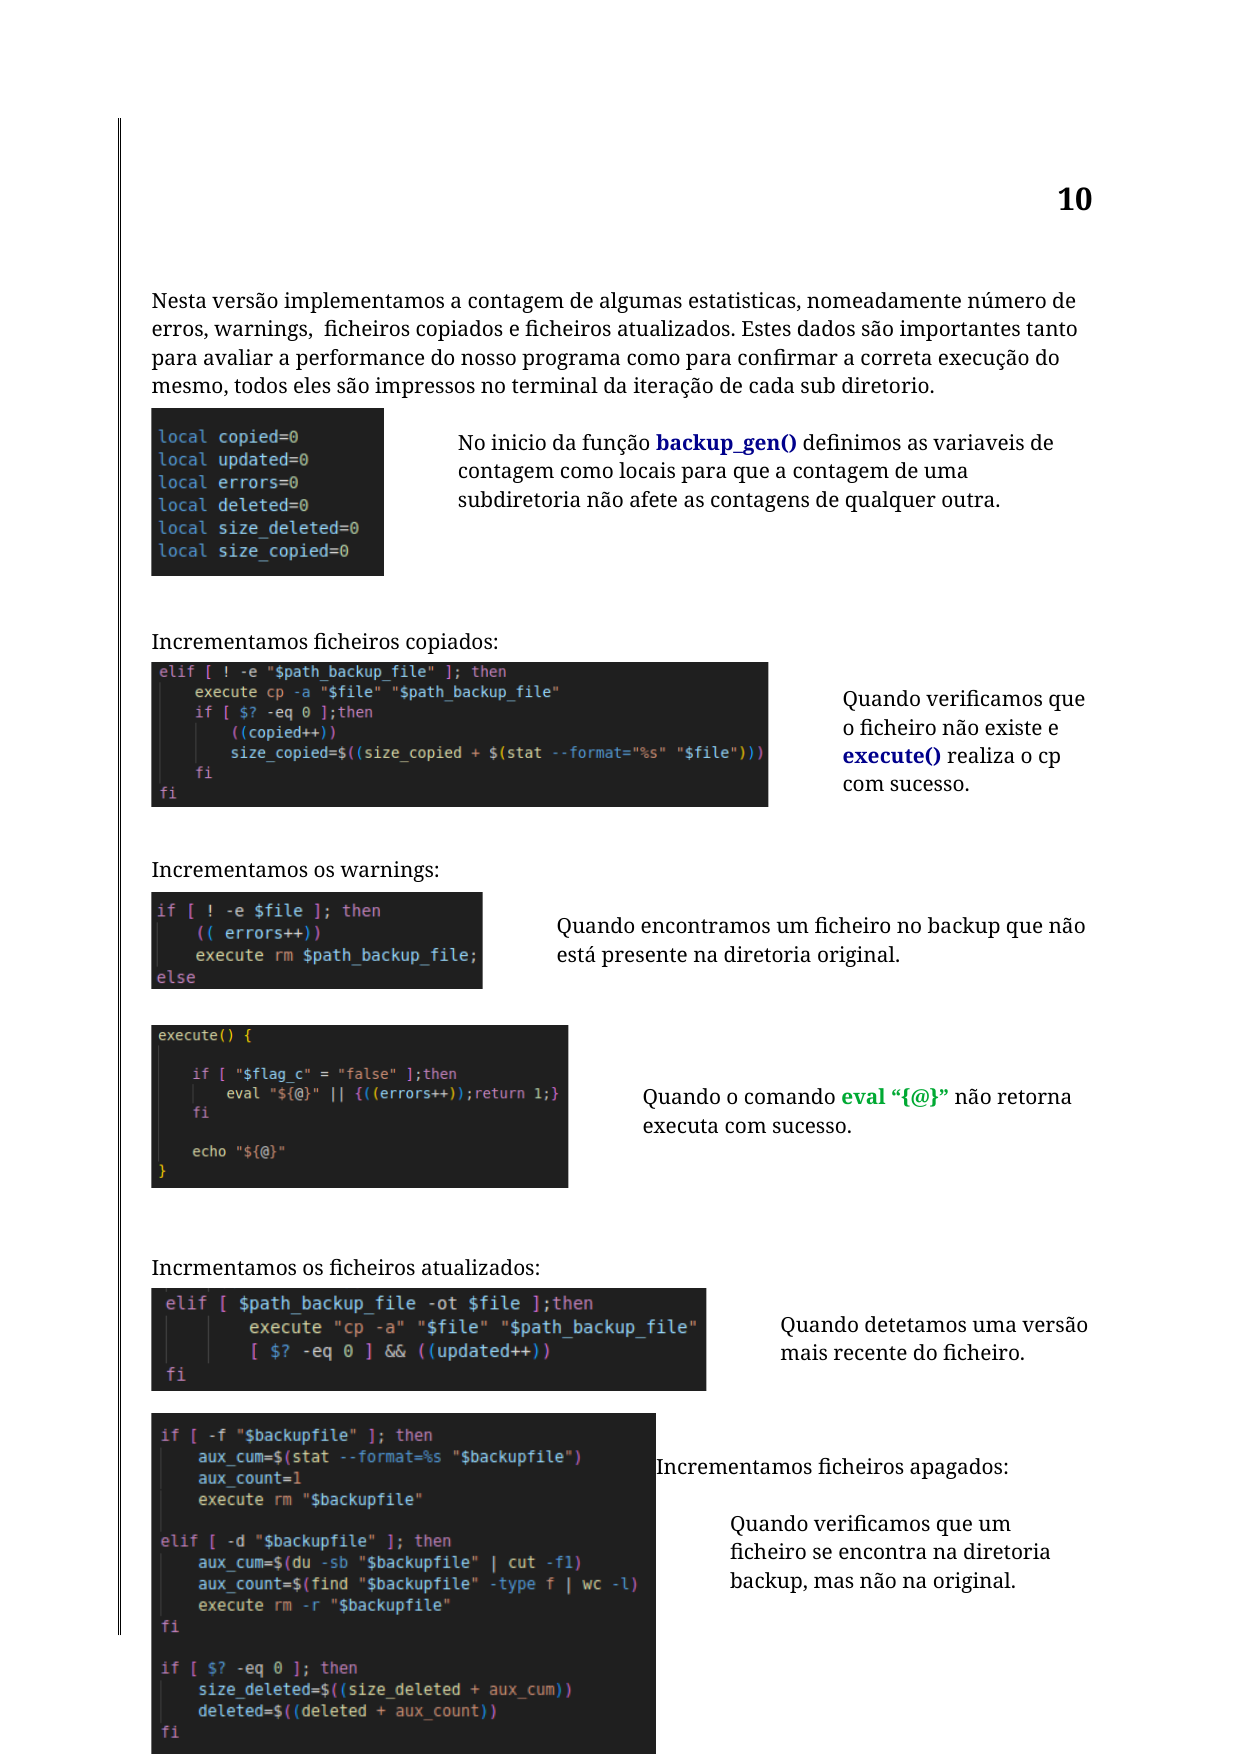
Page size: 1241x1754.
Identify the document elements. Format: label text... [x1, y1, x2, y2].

picture [151, 1413, 656, 1754]
picture [151, 408, 384, 576]
text No inicio da função backup_gen() definimos as variaveis de contagem como locais para que a contagem de uma subdiretoria não afete as contagens de qualquer outra. [384, 428, 1092, 513]
text Quando detetamos uma versão mais recente do ficheiro. [707, 1310, 1092, 1367]
text Quando o comando eval “{@}” não retorna executa com sucesso. [569, 1082, 1092, 1139]
text Quando encontramos um ficheiro no backup que não está presente na diretoria original. [483, 912, 1092, 968]
picture [151, 1025, 569, 1188]
picture [151, 892, 483, 989]
text Nesta versão implementamos a contagem de algumas estatisticas, nomeadamente número de erros, warnings, ficheiros copiados e ficheiros atualizados. Estes dados são importantes tanto para avaliar a performance do nosso programa como para confirmar a correta execução do mesmo, todos eles são impressos no terminal da iteração de cada sub diretorio. [151, 286, 1092, 400]
text Quando verificamos que um ficheiro se encontra na diretoria backup, mas não na original. [656, 1509, 1092, 1594]
text Incrmentamos os ficheiros atualizados: [151, 1253, 1092, 1281]
text Incrementamos os warnings: [151, 855, 1092, 883]
picture [151, 662, 769, 807]
picture [151, 1288, 707, 1391]
text Incrementamos ficheiros copiados: [151, 627, 1092, 656]
text Quando verificamos que o ficheiro não existe e execute() realiza o cp com sucesso. [769, 684, 1092, 798]
text Incrementamos ficheiros apagados: [656, 1452, 1092, 1480]
